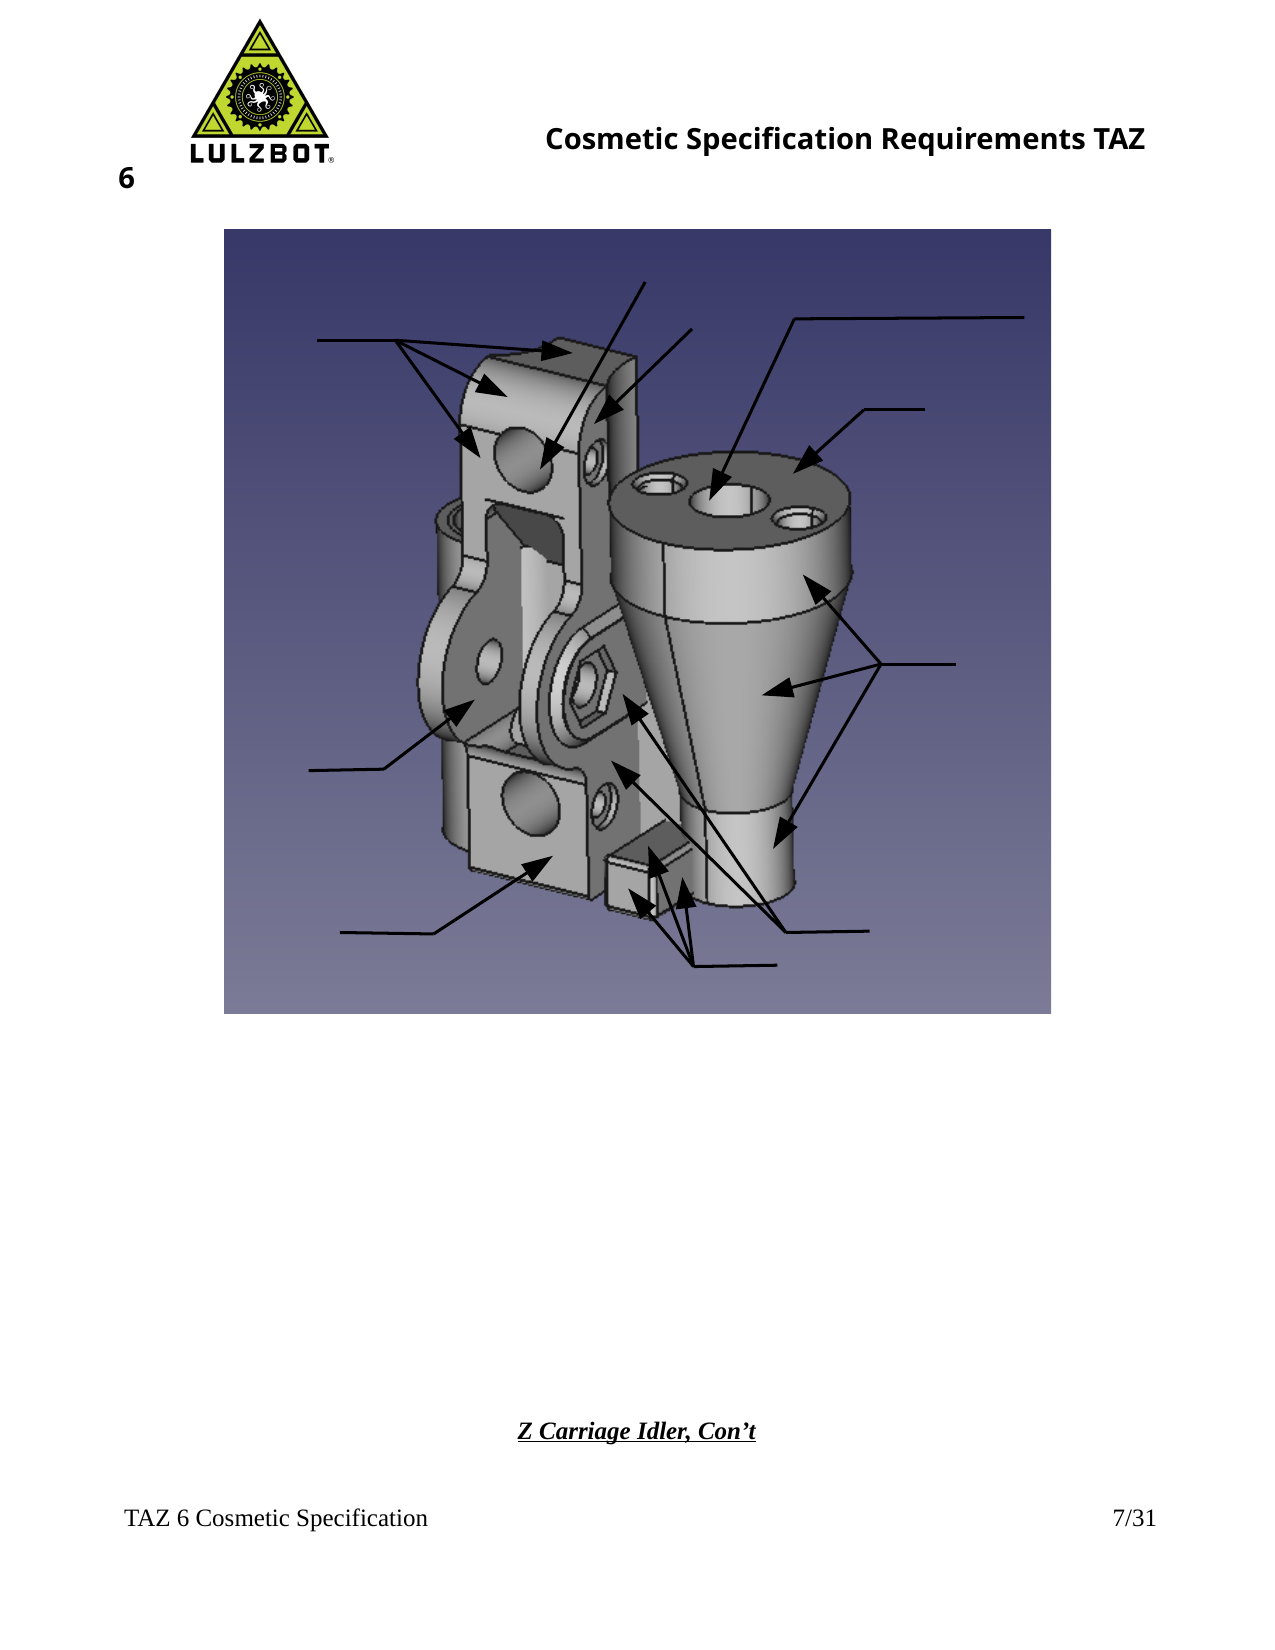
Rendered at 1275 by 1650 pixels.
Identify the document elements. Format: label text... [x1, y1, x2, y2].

picture [224, 229, 1052, 1014]
text Z Carriage Idler, Con’t [118, 1416, 1157, 1444]
picture [181, 8, 344, 177]
